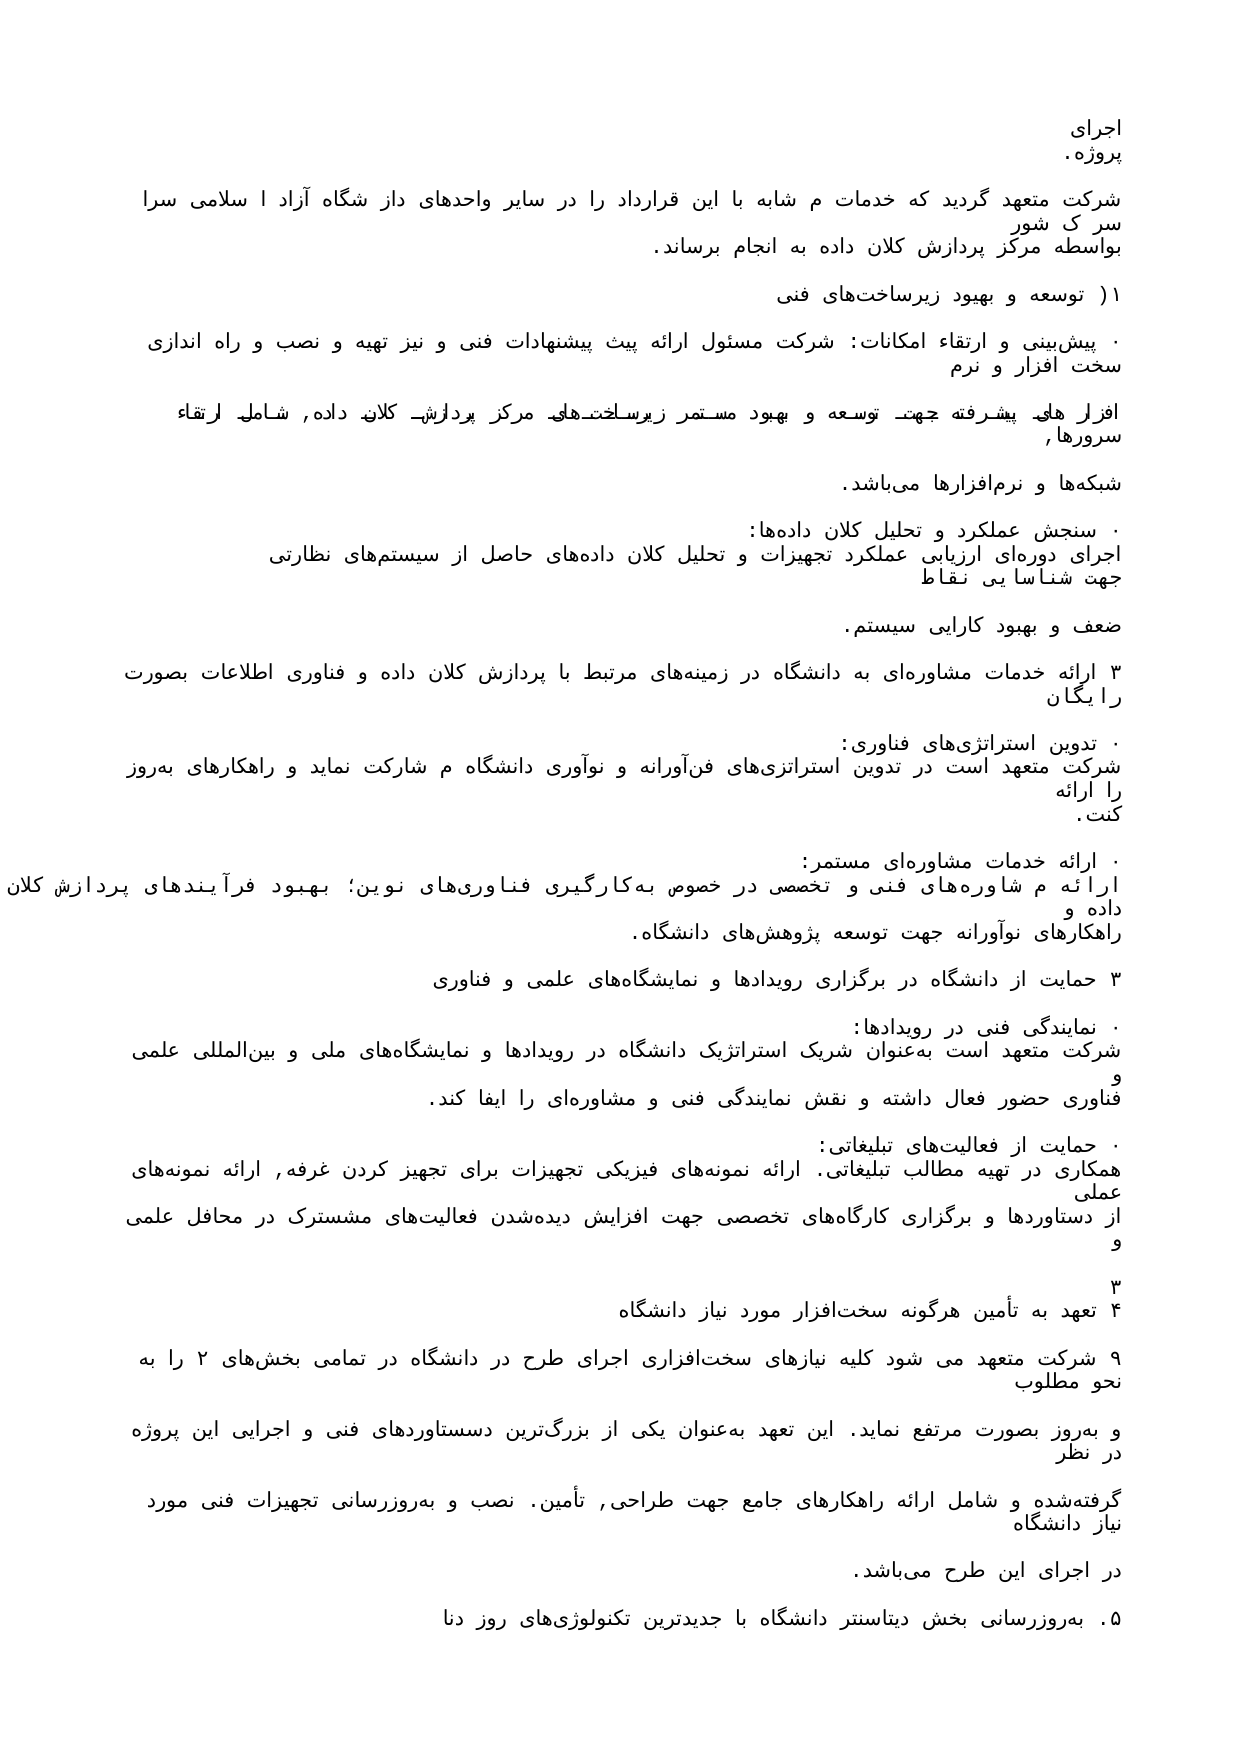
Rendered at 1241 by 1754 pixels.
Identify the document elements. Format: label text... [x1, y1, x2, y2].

text ۳ حمایت از دانشگاه در برگزاری رویدادها و نمایشگاه‌های علمی و فناوری [118, 969, 1122, 993]
text پروژه. [118, 142, 1122, 165]
text رایگان [118, 686, 1122, 709]
text فناوری حضور فعال داشته و نقش نمایندگی فنی و مشاوره‌ای را ایفا کند. [118, 1088, 1122, 1111]
text ۴ تعهد به تأمین هرگونه سخت‌افزار مورد نیاز دانشگاه [118, 1300, 1122, 1324]
text ضعف و بهبود کارایی سیستم. [118, 615, 1122, 638]
text ۳ ارائه خدمات مشاوره‌ای به دانشگاه در زمینه‌های مرتبط با پردازش کلان داده و فناوری اطلاعات بصورت [118, 662, 1122, 686]
text ۳ [118, 1277, 1122, 1300]
text ۰ ارائه خدمات مشاوره‌ای مستمر: [118, 851, 1122, 875]
text ۰ پیش‌بینی و ارتقاء امکانات: شرکت مسئول ارائه پیث پیشنهادات فنی و نیز تهیه و نصب و راه اندازی سخت افزار و نرم [118, 331, 1122, 378]
text ۰ حمایت از فعالیت‌های تبلیغاتی: [118, 1135, 1122, 1158]
text ‏گرفته‌شده و شامل ارائه راهکارهای جامع جهت طراحی, تأمین. نصب و به‌روزرسانی تجهیزات فنی مورد نیاز دانشگاه [118, 1489, 1122, 1537]
text راهکارهای نوآورانه جهت توسعه پژوهش‌های دانشگاه. [118, 922, 1122, 946]
text شبکه‌ها و نرم‌افزارها می‌باشد. [118, 473, 1122, 496]
text بواسطه مرکز پردازش کلان داده به انجام برساند. [118, 236, 1122, 260]
text شرکت متعهد است به‌عنوان شریک استراتژیک دانشگاه در رویدادها و نمایشگاه‌های ملی و بین‌المللی علمی و [118, 1040, 1122, 1088]
text شرکت متعهد است در تدوین استراتزی‌های فن‌آورانه و نوآوری دانشگاه م شارکت نماید و راهکارهای به‌روز را ارائه [118, 757, 1122, 804]
text ارائه م شاوره‌های فنی و تخصصی در خصوص به‌کارگیری فناوری‌های نوین؛ بهبود فرآیندهای پردازش کلان داده و [118, 875, 1122, 922]
text ‏در اجرای این طرح می‌باشد. [118, 1561, 1122, 1584]
text ۱( توسعه و بهیود زیرساخت‌های فنی [118, 284, 1122, 307]
text ‎٩‏ شرکت متعهد می‌ شود کلیه نیازهای سخت‌افزاری اجرای طرح در دانشگاه در تمامی بخش‌های ۲ را به نحو مطلوب [118, 1348, 1122, 1395]
text اجرای دوره‌ای ارزیابی عملکرد تجهیزات و تحلیل کلان داده‌های حاصل از سیستم‌های نظارتی جهت شناسایی نقاط [118, 544, 1122, 591]
text شرکت متعهد گردید که خدمات م شابه با اين قرارداد را در ساير واحدهای داز شگاه آزاد ا سلامی سرا سر ک شور [118, 189, 1122, 236]
text افزار های پیشرفته جهت توسعه و بهبود مستمر زیرساخت‌های مرکز پردازش کلان داده, شامل ارتقاء سرورها, [118, 402, 1122, 449]
text ۰ سنجش عملکرد و تحلیل کلان داده‌ها: [118, 520, 1122, 544]
text ۰ تدوین استراتژی‌های فناوری: [118, 733, 1122, 757]
text ۰ نمایندگی فنی در رویدادها: [118, 1017, 1122, 1040]
text همکاری در تهیه مطالب تبلیغاتی. ارائه نمونه‌های فیزیکی تجهیزات برای تجهیز کردن غرفه, ارائه نمونه‌های عملی [118, 1158, 1122, 1206]
text اجرای [118, 118, 1122, 142]
text از دستاوردها و برگزاری کارگاه‌های تخصصی جهت افزایش دیده‌شدن فعالیت‌های مشسترک در محافل علمی و [118, 1206, 1122, 1253]
text ‏و به‌روز بصورت مرتفع نماید. این تعهد به‌عنوان یکی از بزرگ‌ترین دسستاوردهای فنی و اجرایی اين پروژه در نظر [118, 1419, 1122, 1466]
text ‏۵. به‌روزرسانی بخش دیتاسنتر دانشگاه با جدیدترین تکنولوژی‌های روز دنا [118, 1608, 1122, 1631]
text کنت. [118, 804, 1122, 827]
